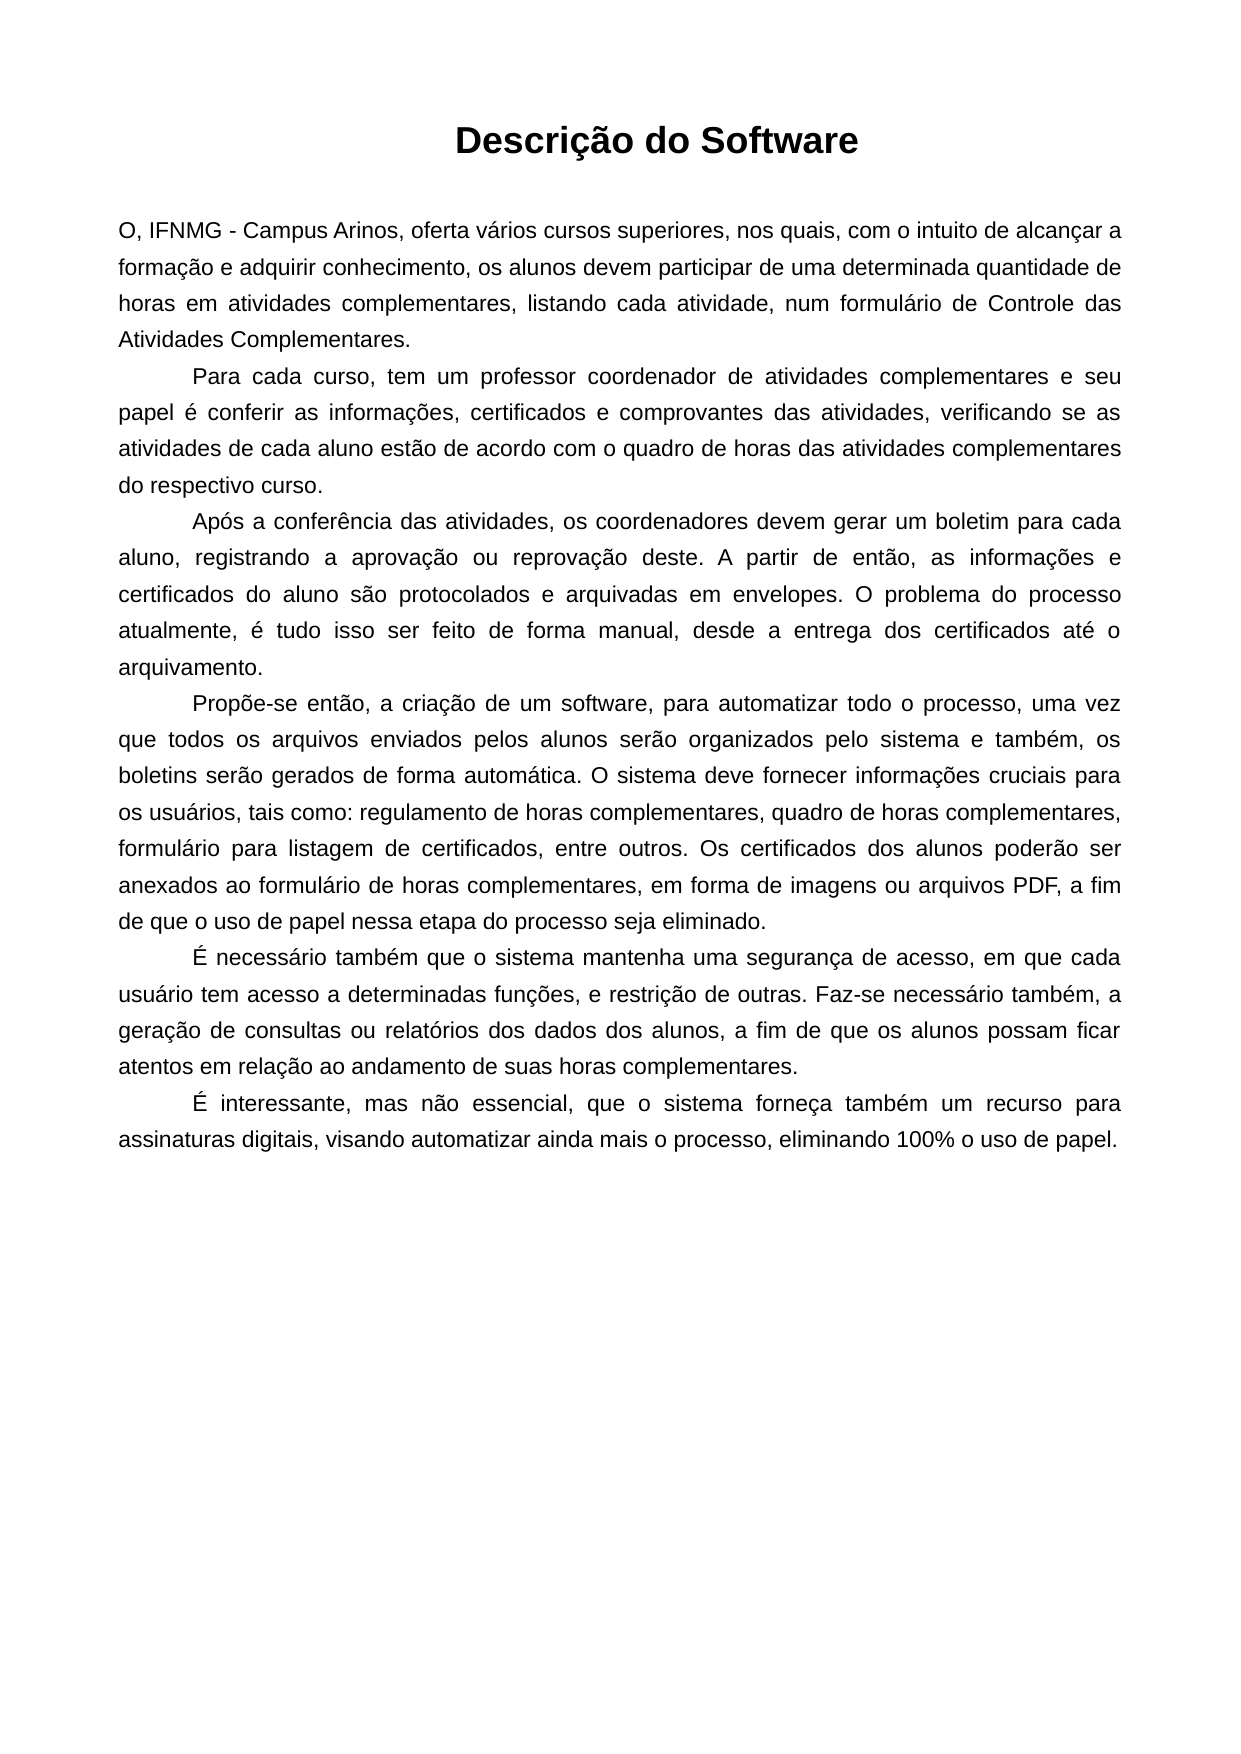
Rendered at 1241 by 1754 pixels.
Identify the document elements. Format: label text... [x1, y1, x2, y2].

text Após a conferência das atividades, os coordenadores devem gerar um boletim para cada aluno, registrando a aprovação ou reprovação deste. A partir de então, as informações e certificados do aluno são protocolados e arquivadas em envelopes. O problema do processo atualmente, é tudo isso ser feito de forma manual, desde a entrega dos certificados até o arquivamento. [118, 508, 1122, 680]
text Para cada curso, tem um professor coordenador de atividades complementares e seu papel é conferir as informações, certificados e comprovantes das atividades, verificando se as atividades de cada aluno estão de acordo com o quadro de horas das atividades complementares do respectivo curso. [118, 363, 1122, 498]
text É necessário também que o sistema mantenha uma segurança de acesso, em que cada usuário tem acesso a determinadas funções, e restrição de outras. Faz-se necessário também, a geração de consultas ou relatórios dos dados dos alunos, a fim de que os alunos possam ficar atentos em relação ao andamento de suas horas complementares. [118, 944, 1122, 1080]
list Descrição do Software [162, 118, 1122, 161]
text O, IFNMG - Campus Arinos, oferta vários cursos superiores, nos quais, com o intuito de alcançar a formação e adquirir conhecimento, os alunos devem participar de uma determinada quantidade de horas em atividades complementares, listando cada atividade, num formulário de Controle das Atividades Complementares. [118, 217, 1122, 353]
text Propõe-se então, a criação de um software, para automatizar todo o processo, uma vez que todos os arquivos enviados pelos alunos serão organizados pelo sistema e também, os boletins serão gerados de forma automática. O sistema deve fornecer informações cruciais para os usuários, tais como: regulamento de horas complementares, quadro de horas complementares, formulário para listagem de certificados, entre outros. Os certificados dos alunos poderão ser anexados ao formulário de horas complementares, em forma de imagens ou arquivos PDF, a fim de que o uso de papel nessa etapa do processo seja eliminado. [118, 690, 1122, 934]
text É interessante, mas não essencial, que o sistema forneça também um recurso para assinaturas digitais, visando automatizar ainda mais o processo, eliminando 100% o uso de papel. [118, 1090, 1122, 1152]
